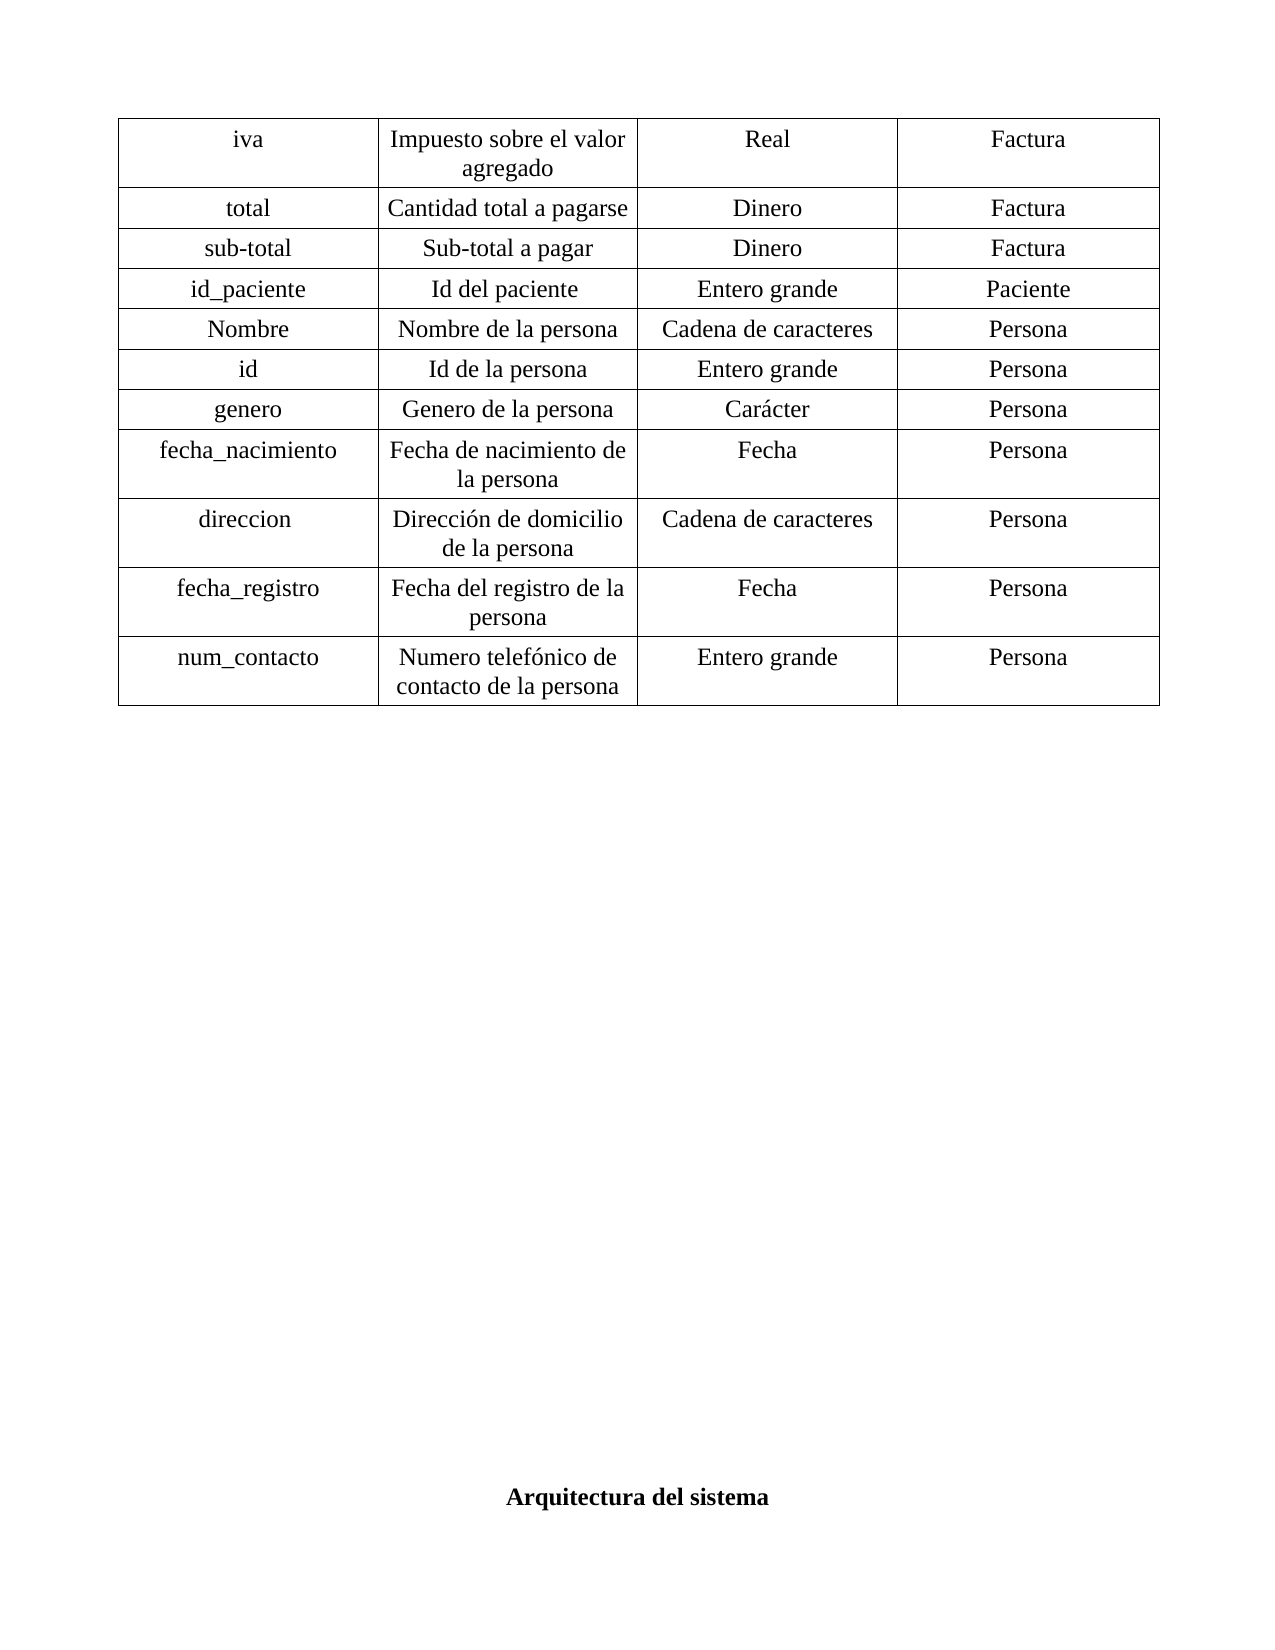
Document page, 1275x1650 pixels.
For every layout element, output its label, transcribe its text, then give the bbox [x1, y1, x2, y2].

table_cell sub-total [119, 229, 378, 268]
text Arquitectura del sistema [118, 1482, 1157, 1510]
table_cell Factura [898, 188, 1159, 227]
table_cell Fecha de nacimiento de la persona [379, 430, 637, 498]
table_cell Dinero [638, 229, 897, 268]
table_cell Persona [898, 430, 1159, 498]
table_cell Persona [898, 350, 1159, 389]
table_cell Factura [898, 119, 1159, 187]
table_cell Persona [898, 309, 1159, 348]
table_cell Persona [898, 499, 1159, 567]
table_cell Entero grande [638, 269, 897, 308]
table_cell Carácter [638, 390, 897, 429]
table_cell Nombre [119, 309, 378, 348]
table_cell fecha_registro [119, 568, 378, 636]
table_cell Entero grande [638, 350, 897, 389]
table_cell Dinero [638, 188, 897, 227]
table_cell Numero telefónico de contacto de la persona [379, 637, 637, 705]
table_cell id [119, 350, 378, 389]
table_cell Paciente [898, 269, 1159, 308]
table_cell Id del paciente [379, 269, 637, 308]
table_cell Dirección de domicilio de la persona [379, 499, 637, 567]
table_cell Persona [898, 390, 1159, 429]
table_cell iva [119, 119, 378, 187]
table_cell Cadena de caracteres [638, 309, 897, 348]
table_cell genero [119, 390, 378, 429]
table_cell Impuesto sobre el valor agregado [379, 119, 637, 187]
table_cell direccion [119, 499, 378, 567]
table_cell total [119, 188, 378, 227]
table_cell num_contacto [119, 637, 378, 705]
table_cell Real [638, 119, 897, 187]
table_cell id_paciente [119, 269, 378, 308]
table_cell Sub-total a pagar [379, 229, 637, 268]
table_cell Id de la persona [379, 350, 637, 389]
table_cell Fecha del registro de la persona [379, 568, 637, 636]
table_cell Fecha [638, 568, 897, 636]
table_cell Genero de la persona [379, 390, 637, 429]
table_cell Cadena de caracteres [638, 499, 897, 567]
table_cell Persona [898, 637, 1159, 705]
table_cell Persona [898, 568, 1159, 636]
table_cell Fecha [638, 430, 897, 498]
table_cell Entero grande [638, 637, 897, 705]
table_cell Nombre de la persona [379, 309, 637, 348]
table_cell Factura [898, 229, 1159, 268]
table_cell fecha_nacimiento [119, 430, 378, 498]
table_cell Cantidad total a pagarse [379, 188, 637, 227]
